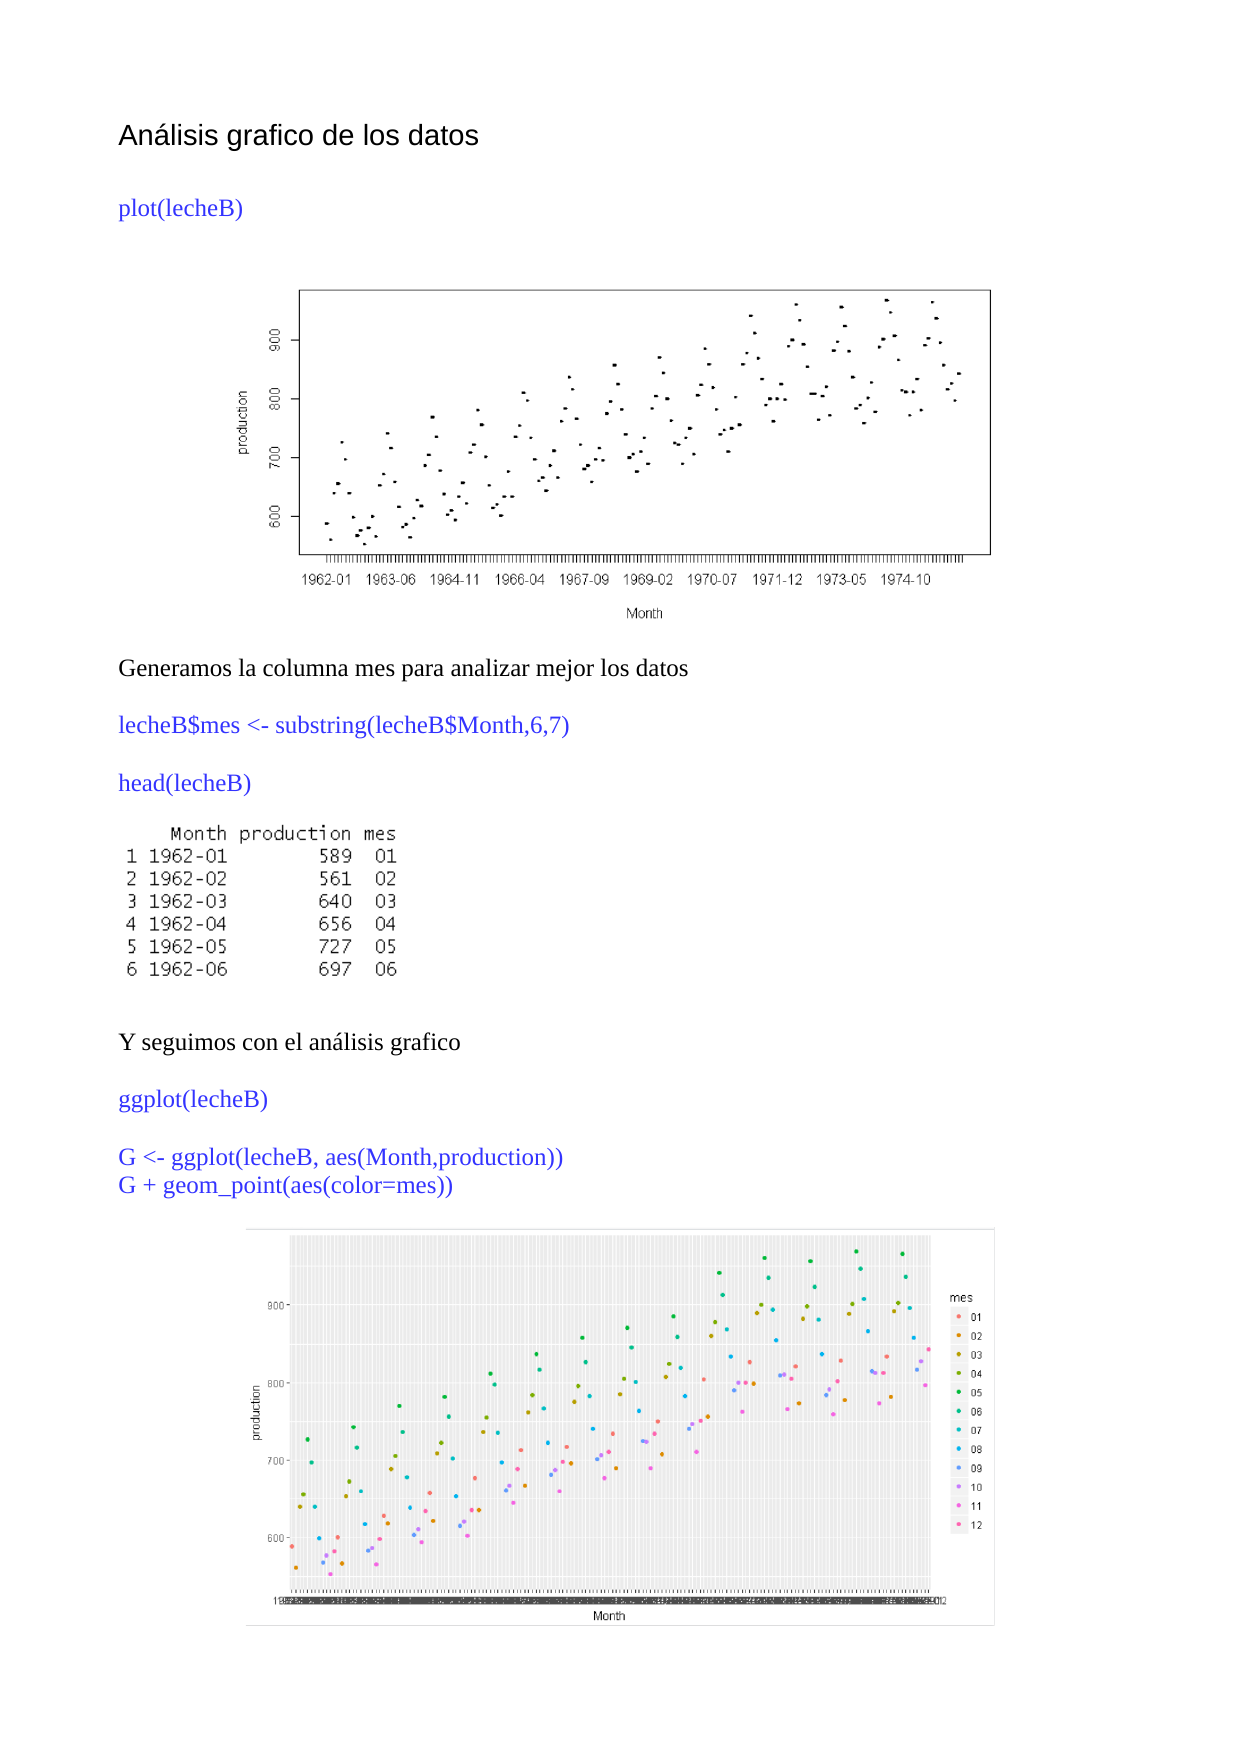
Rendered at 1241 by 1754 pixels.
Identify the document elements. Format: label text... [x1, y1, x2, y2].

picture [245, 1227, 995, 1626]
text head(lecheB) [118, 768, 1122, 797]
text lecheB$mes <- substring(lecheB$Month,6,7) [118, 710, 1122, 739]
picture [234, 279, 1006, 633]
text ggplot(lecheB) [118, 1084, 1122, 1113]
picture [119, 821, 444, 981]
text plot(lecheB) [118, 193, 1122, 222]
text Generamos la columna mes para analizar mejor los datos [118, 653, 1122, 682]
text G + geom_point(aes(color=mes)) [118, 1170, 1122, 1199]
subtitle Análisis grafico de los datos [118, 118, 1122, 152]
text Y seguimos con el análisis grafico [118, 1027, 1122, 1055]
text G <- ggplot(lecheB, aes(Month,production)) [118, 1142, 1122, 1170]
